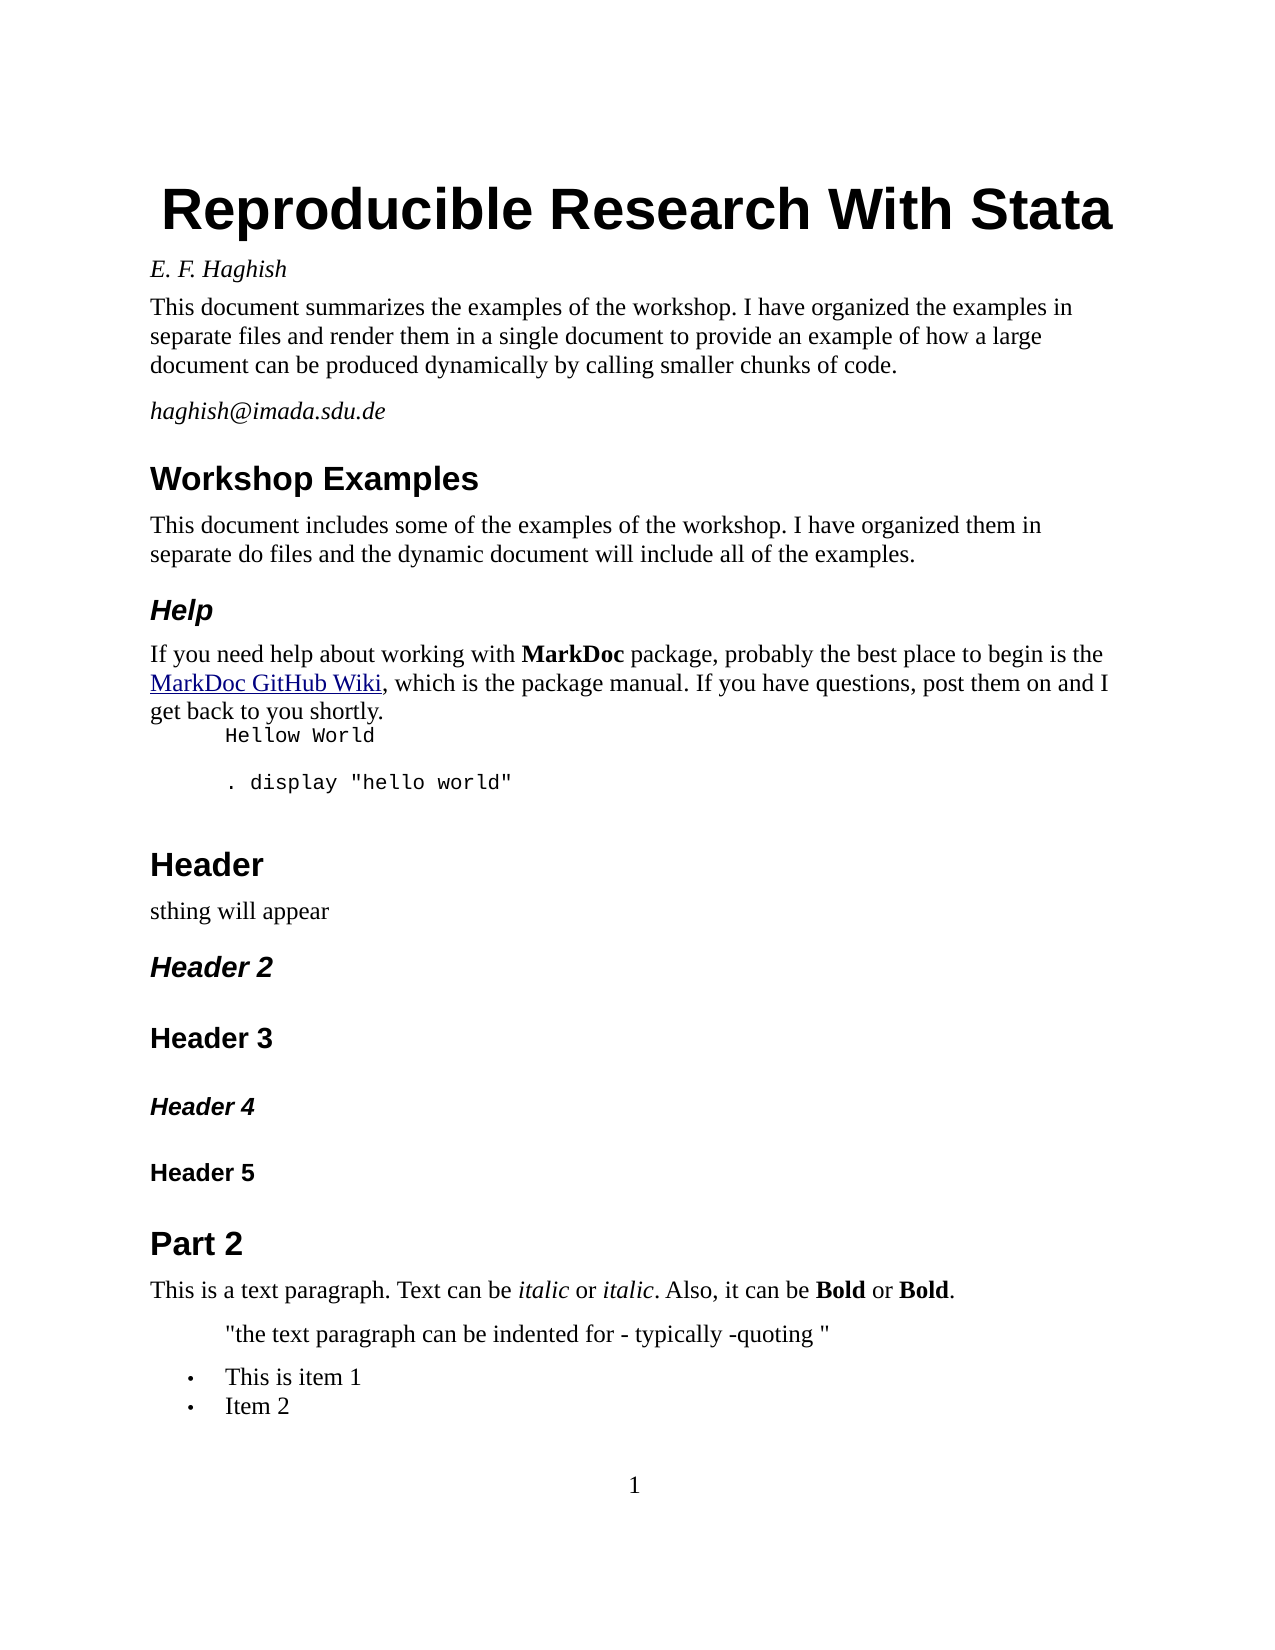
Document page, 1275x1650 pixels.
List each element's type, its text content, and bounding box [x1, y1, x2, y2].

text E. F. Haghish [150, 254, 1125, 283]
subtitle Help [150, 593, 1125, 626]
text Hellow World [150, 725, 1125, 749]
text This is a text paragraph. Text can be italic or italic. Also, it can be Bold or Bold. [150, 1275, 1125, 1304]
text If you need help about working with MarkDoc package, probably the best place to begin is the MarkDoc GitHub Wiki, which is the package manual. If you have questions, post them on and I get back to you shortly. [150, 639, 1125, 725]
text This document includes some of the examples of the workshop. I have organized them in separate do files and the dynamic document will include all of the examples. [150, 510, 1125, 568]
subtitle Workshop Examples [150, 459, 1125, 498]
subtitle Header 2 [150, 949, 1125, 983]
subtitle Header 4 [150, 1092, 1125, 1120]
text . display "hello world" [150, 772, 1125, 796]
text This document summarizes the examples of the workshop. I have organized the examples in separate files and render them in a single document to provide an example of how a large document can be produced dynamically by calling smaller chunks of code. [150, 292, 1125, 378]
subtitle Header 3 [150, 1021, 1125, 1054]
text "the text paragraph can be indented for - typically -quoting " [225, 1319, 1125, 1347]
subtitle Header [150, 845, 1125, 883]
subtitle Header 5 [150, 1158, 1125, 1186]
subtitle Part 2 [150, 1224, 1125, 1262]
list This is item 1 [187, 1362, 1125, 1391]
text sthing will appear [150, 896, 1125, 924]
list Item 2 [187, 1391, 1125, 1420]
text haghish@imada.sdu.de [150, 396, 1125, 425]
title Reproducible Research With Stata [150, 175, 1125, 242]
